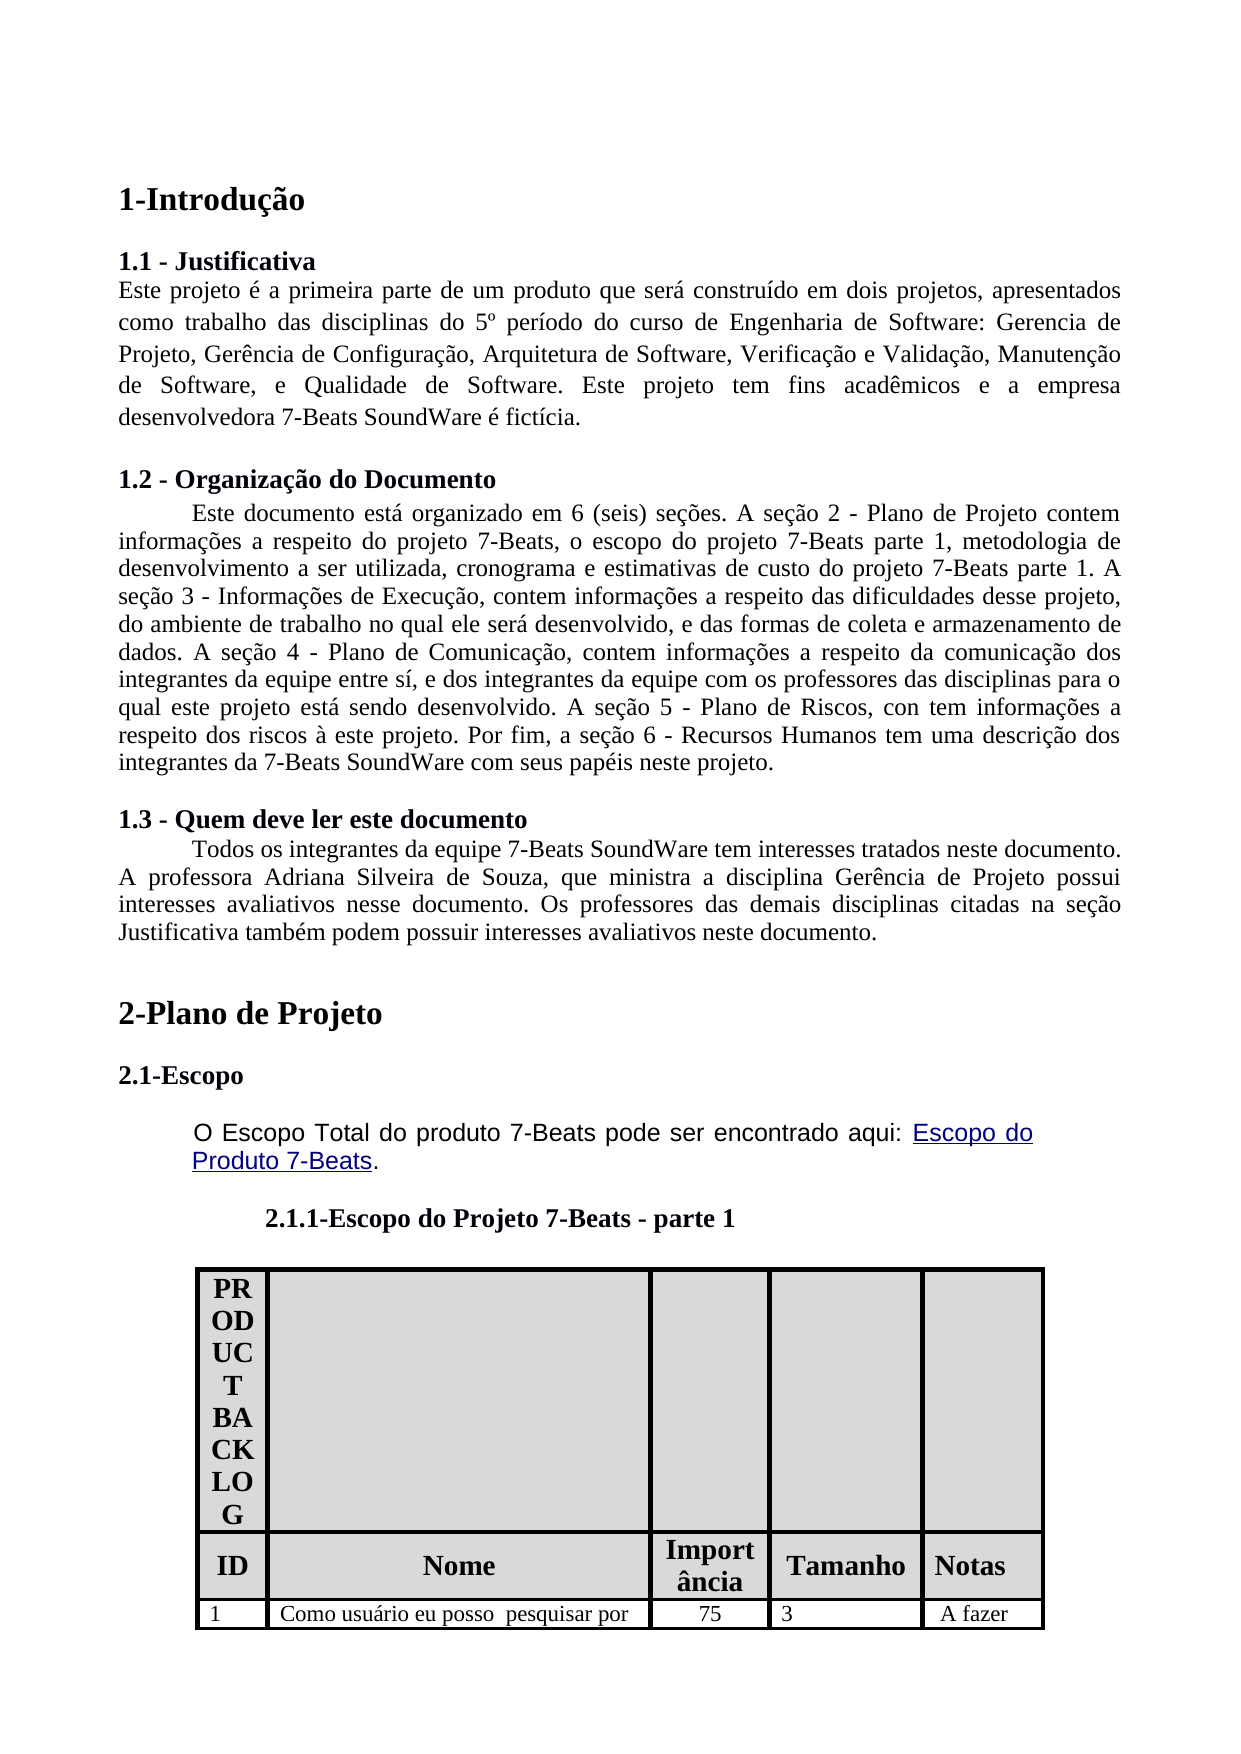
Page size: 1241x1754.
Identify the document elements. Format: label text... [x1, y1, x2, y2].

table_header [772, 1272, 920, 1530]
text Este projeto é a primeira parte de um produto que será construído em dois projetos, apresentados como trabalho das disciplinas do 5º período do curso de Engenharia de Software: Gerencia de Projeto, Gerência de Configuração, Arquitetura de Software, Verificação e Validação, Manutenção de Software, e Qualidade de Software. Este projeto tem fins acadêmicos e a empresa desenvolvedora 7-Beats SoundWare é fictícia. [118, 276, 1122, 431]
table_header [925, 1272, 1041, 1530]
text O Escopo Total do produto 7-Beats pode ser encontrado aqui: Escopo do Produto 7-Beats. [192, 1119, 1033, 1174]
table_cell Como usuário eu posso pesquisar por [270, 1601, 648, 1627]
table_header PRODUCT BACKLOG [200, 1272, 265, 1530]
table_cell Nome [270, 1534, 648, 1598]
table_header [270, 1272, 648, 1530]
table_cell A fazer [925, 1601, 1041, 1627]
table_header [653, 1272, 767, 1530]
table_cell ID [200, 1534, 265, 1598]
subtitle 2.1.1-Escopo do Projeto 7-Beats - parte 1 [193, 1204, 1122, 1234]
subtitle 1-Introdução [118, 181, 1122, 218]
table_cell 1 [200, 1601, 265, 1627]
table_cell 3 [772, 1601, 920, 1627]
subtitle 1.3 - Quem deve ler este documento [118, 805, 1122, 835]
table_cell Tamanho [772, 1534, 920, 1598]
table_cell Importância [653, 1534, 767, 1598]
table_cell Notas [925, 1534, 1041, 1598]
subtitle 2.1-Escopo [118, 1060, 1122, 1090]
text Todos os integrantes da equipe 7-Beats SoundWare tem interesses tratados neste documento. A professora Adriana Silveira de Souza, que ministra a disciplina Gerência de Projeto possui interesses avaliativos nesse documento. Os professores das demais disciplinas citadas na seção Justificativa também podem possuir interesses avaliativos neste documento. [118, 835, 1122, 946]
table_cell 75 [653, 1601, 767, 1627]
subtitle 1.2 - Organização do Documento [118, 464, 1122, 494]
text Este documento está organizado em 6 (seis) seções. A seção 2 - Plano de Projeto contem informações a respeito do projeto 7-Beats, o escopo do projeto 7-Beats parte 1, metodologia de desenvolvimento a ser utilizada, cronograma e estimativas de custo do projeto 7-Beats parte 1. A seção 3 - Informações de Execução, contem informações a respeito das dificuldades desse projeto, do ambiente de trabalho no qual ele será desenvolvido, e das formas de coleta e armazenamento de dados. A seção 4 - Plano de Comunicação, contem informações a respeito da comunicação dos integrantes da equipe entre sí, e dos integrantes da equipe com os professores das disciplinas para o qual este projeto está sendo desenvolvido. A seção 5 - Plano de Riscos, con tem informações a respeito dos riscos à este projeto. Por fim, a seção 6 - Recursos Humanos tem uma descrição dos integrantes da 7-Beats SoundWare com seus papéis neste projeto. [118, 499, 1122, 776]
subtitle 2-Plano de Projeto [118, 995, 1122, 1032]
subtitle 1.1 - Justificativa [118, 246, 1122, 276]
